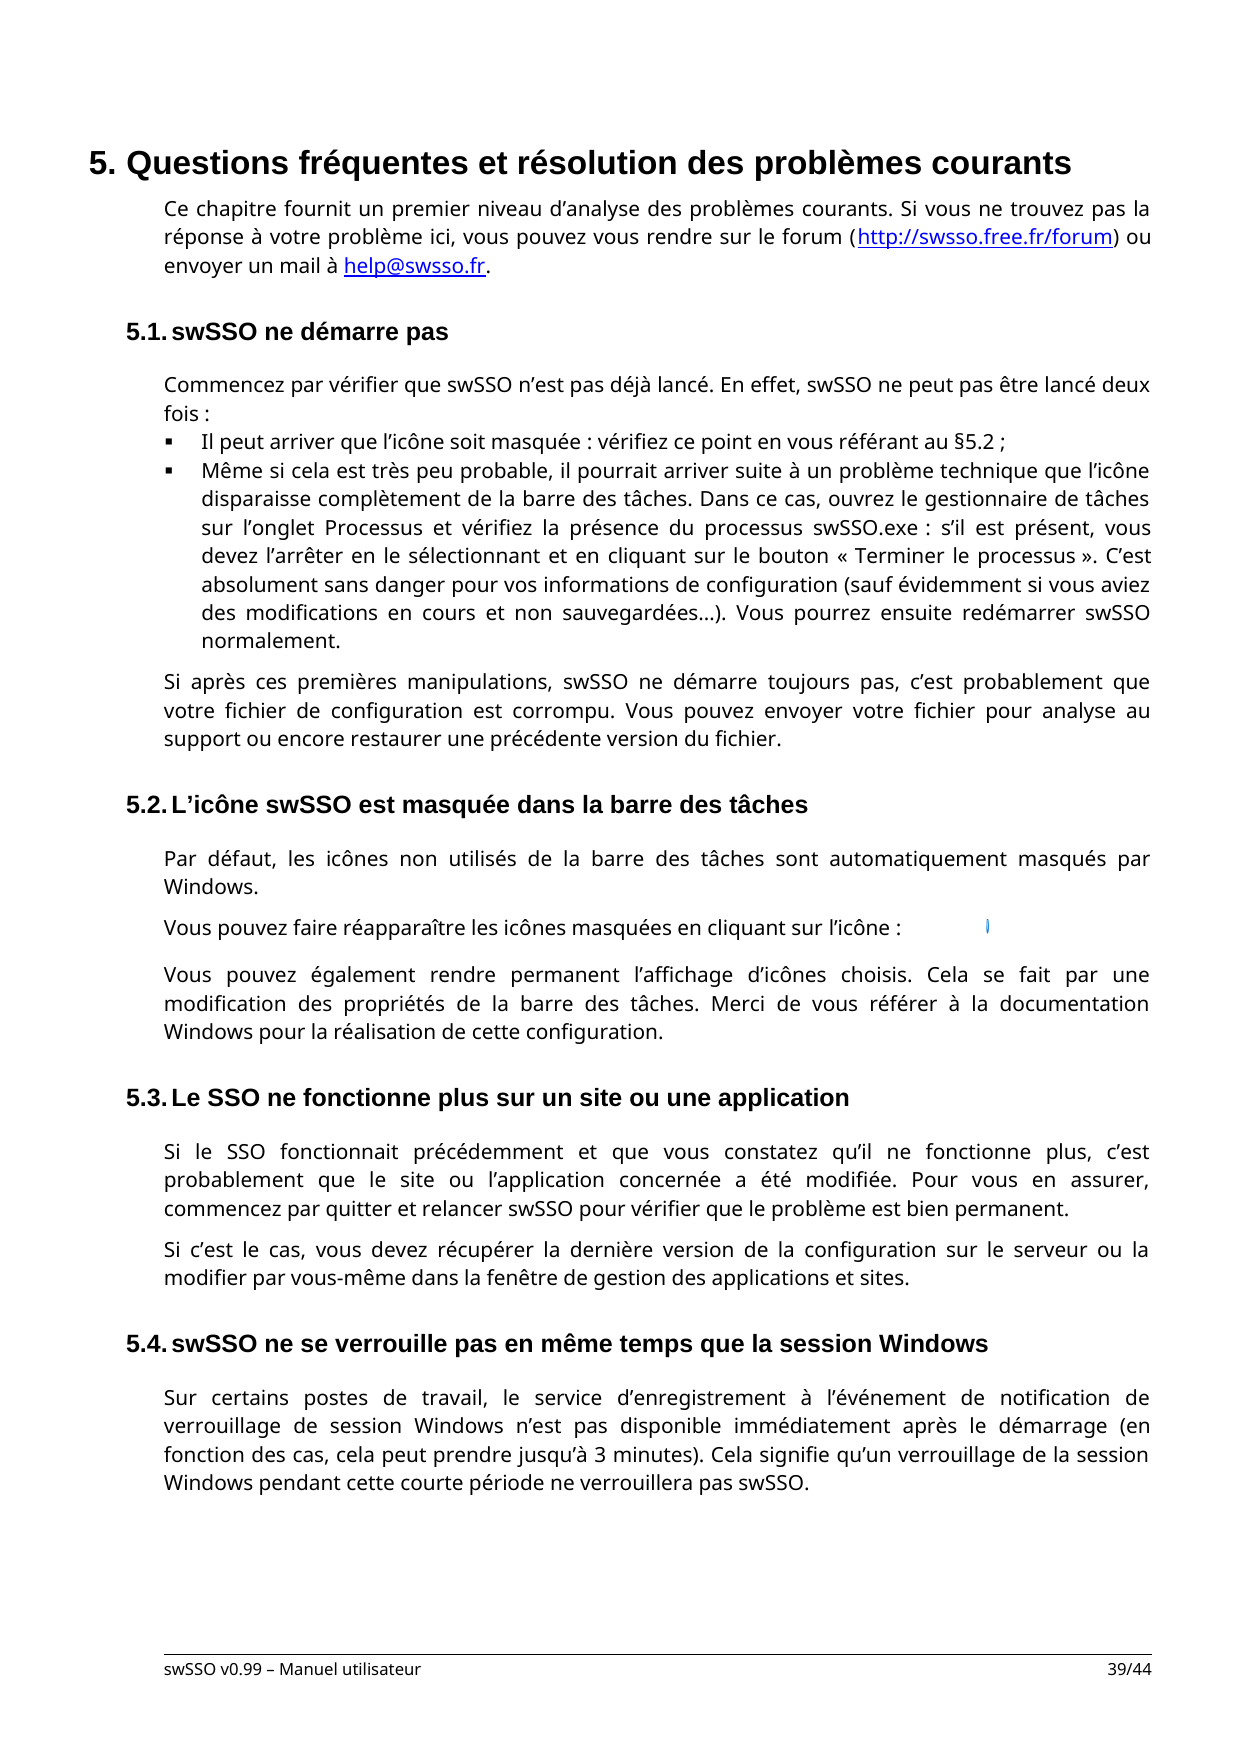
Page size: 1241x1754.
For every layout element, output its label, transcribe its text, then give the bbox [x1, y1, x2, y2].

text Sur certains postes de travail, le service d’enregistrement à l’événement de notification de verrouillage de session Windows n’est pas disponible immédiatement après le démarrage (en fonction des cas, cela peut prendre jusqu’à 3 minutes). Cela signifie qu’un verrouillage de la session Windows pendant cette courte période ne verrouillera pas swSSO. [164, 1383, 1152, 1497]
subtitle Le SSO ne fonctionne plus sur un site ou une application [126, 1083, 1152, 1112]
list Il peut arriver que l’icône soit masquée : vérifiez ce point en vous référant au §5.2 ; [164, 427, 1152, 456]
text Ce chapitre fournit un premier niveau d’analyse des problèmes courants. Si vous ne trouvez pas la réponse à votre problème ici, vous pouvez vous rendre sur le forum (http://swsso.free.fr/forum) ou envoyer un mail à help@swsso.fr. [164, 194, 1152, 279]
table_header [970, 907, 1155, 948]
text Vous pouvez également rendre permanent l’affichage d’icônes choisis. Cela se fait par une modification des propriétés de la barre des tâches. Merci de vous référer à la documentation Windows pour la réalisation de cette configuration. [164, 961, 1152, 1046]
text Si c’est le cas, vous devez récupérer la dernière version de la configuration sur le serveur ou la modifier par vous-même dans la fenêtre de gestion des applications et sites. [164, 1235, 1152, 1292]
text Si le SSO fonctionnait précédemment et que vous constatez qu’il ne fonctionne plus, c’est probablement que le site ou l’application concernée a été modifiée. Pour vous en assurer, commencez par quitter et relancer swSSO pour vérifier que le problème est bien permanent. [164, 1137, 1152, 1222]
subtitle swSSO ne se verrouille pas en même temps que la session Windows [126, 1329, 1152, 1358]
subtitle L’icône swSSO est masquée dans la barre des tâches [126, 790, 1152, 819]
text Si après ces premières manipulations, swSSO ne démarre toujours pas, c’est probablement que votre fichier de configuration est corrompu. Vous pouvez envoyer votre fichier pour analyse au support ou encore restaurer une précédente version du fichier. [164, 667, 1152, 753]
text Par défaut, les icônes non utilisés de la barre des tâches sont automatiquement masqués par Windows. [164, 844, 1152, 901]
table_header Vous pouvez faire réapparaître les icônes masquées en cliquant sur l’icône : [145, 907, 970, 948]
subtitle swSSO ne démarre pas [126, 317, 1152, 346]
list Même si cela est très peu probable, il pourrait arriver suite à un problème technique que l’icône disparaisse complètement de la barre des tâches. Dans ce cas, ouvrez le gestionnaire de tâches sur l’onglet Processus et vérifiez la présence du processus swSSO.exe : s’il est présent, vous devez l’arrêter en le sélectionnant et en cliquant sur le bouton « Terminer le processus ». C’est absolument sans danger pour vos informations de configuration (sauf évidemment si vous aviez des modifications en cours et non sauvegardées…). Vous pourrez ensuite redémarrer swSSO normalement. [164, 456, 1152, 655]
subtitle Questions fréquentes et résolution des problèmes courants [89, 143, 1152, 182]
text Commencez par vérifier que swSSO n’est pas déjà lancé. En effet, swSSO ne peut pas être lancé deux fois : [164, 371, 1152, 427]
